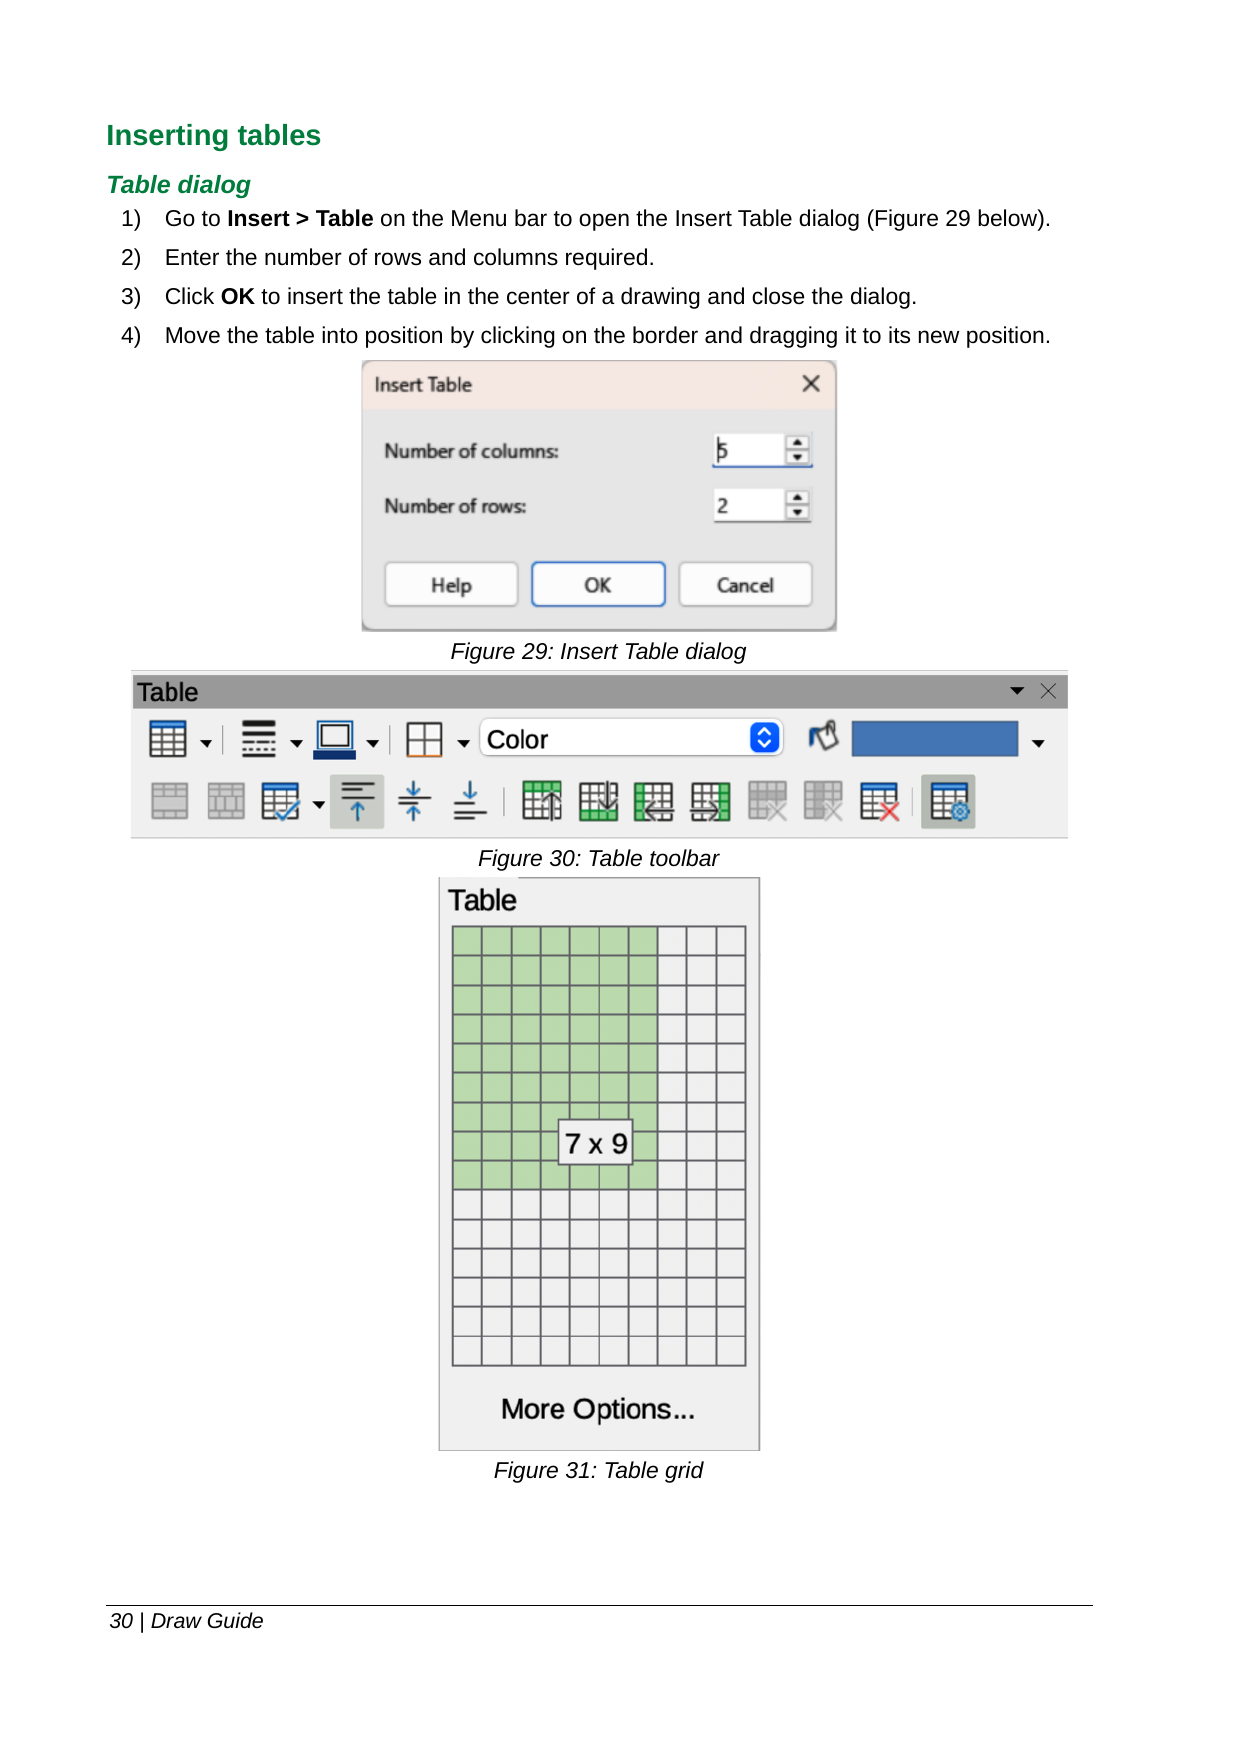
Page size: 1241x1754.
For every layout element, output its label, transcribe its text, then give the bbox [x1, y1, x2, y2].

list Move the table into position by clicking on the border and dragging it to its new position. [121, 322, 1093, 348]
text Figure 30: Table toolbar [131, 845, 1068, 871]
subtitle Table dialog [106, 170, 1093, 199]
list Click OK to insert the table in the center of a drawing and close the dialog. [121, 283, 1093, 309]
picture [130, 670, 1069, 839]
text Figure 31: Table grid [438, 1457, 761, 1483]
list Go to Insert > Table on the Menu bar to open the Insert Table dialog (Figure 29 below). [121, 205, 1093, 232]
list Enter the number of rows and columns required. [121, 244, 1093, 271]
text Figure 29: Insert Table dialog [362, 638, 837, 664]
picture [438, 877, 761, 1451]
subtitle Inserting tables [106, 118, 1093, 152]
picture [361, 360, 838, 632]
